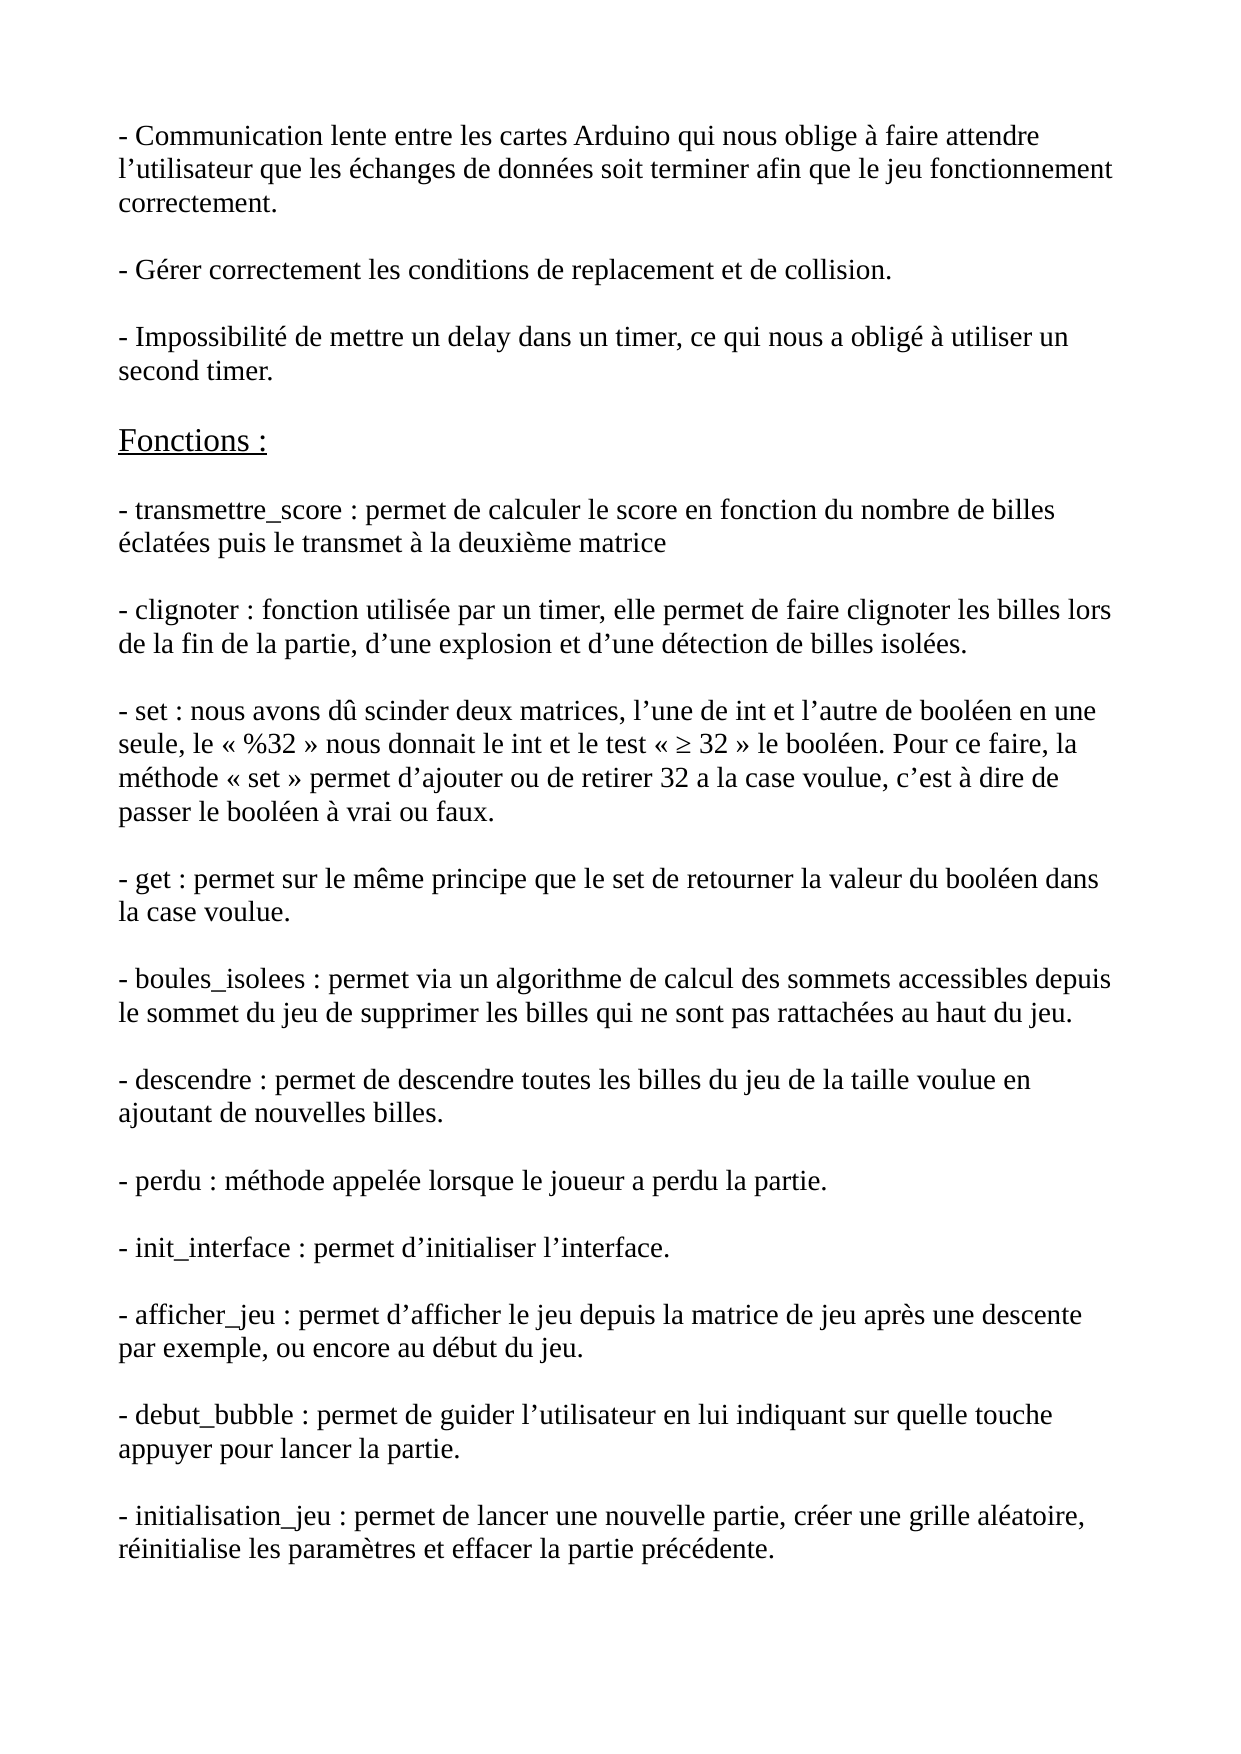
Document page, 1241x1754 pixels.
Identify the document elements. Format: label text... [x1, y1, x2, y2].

text - get : permet sur le même principe que le set de retourner la valeur du booléen dans la case voulue. [118, 861, 1122, 928]
text - transmettre_score : permet de calculer le score en fonction du nombre de billes éclatées puis le transmet à la deuxième matrice [118, 492, 1122, 559]
text - boules_isolees : permet via un algorithme de calcul des sommets accessibles depuis le sommet du jeu de supprimer les billes qui ne sont pas rattachées au haut du jeu. [118, 961, 1122, 1028]
text - set : nous avons dû scinder deux matrices, l’une de int et l’autre de booléen en une seule, le « %32 » nous donnait le int et le test « ≥ 32 » le booléen. Pour ce faire, la méthode « set » permet d’ajouter ou de retirer 32 a la case voulue, c’est à dire de passer le booléen à vrai ou faux. [118, 693, 1122, 827]
text - descendre : permet de descendre toutes les billes du jeu de la taille voulue en ajoutant de nouvelles billes. [118, 1062, 1122, 1129]
text - Communication lente entre les cartes Arduino qui nous oblige à faire attendre l’utilisateur que les échanges de données soit terminer afin que le jeu fonctionnement correctement. [118, 118, 1122, 219]
text - initialisation_jeu : permet de lancer une nouvelle partie, créer une grille aléatoire, réinitialise les paramètres et effacer la partie précédente. [118, 1498, 1122, 1565]
text - afficher_jeu : permet d’afficher le jeu depuis la matrice de jeu après une descente par exemple, ou encore au début du jeu. [118, 1297, 1122, 1364]
text - debut_bubble : permet de guider l’utilisateur en lui indiquant sur quelle touche appuyer pour lancer la partie. [118, 1397, 1122, 1464]
text - init_interface : permet d’initialiser l’interface. [118, 1230, 1122, 1263]
text - Gérer correctement les conditions de replacement et de collision. [118, 252, 1122, 286]
text Fonctions : [118, 420, 1122, 458]
text - perdu : méthode appelée lorsque le joueur a perdu la partie. [118, 1163, 1122, 1196]
text - Impossibilité de mettre un delay dans un timer, ce qui nous a obligé à utiliser un second timer. [118, 319, 1122, 386]
text - clignoter : fonction utilisée par un timer, elle permet de faire clignoter les billes lors de la fin de la partie, d’une explosion et d’une détection de billes isolées. [118, 592, 1122, 659]
